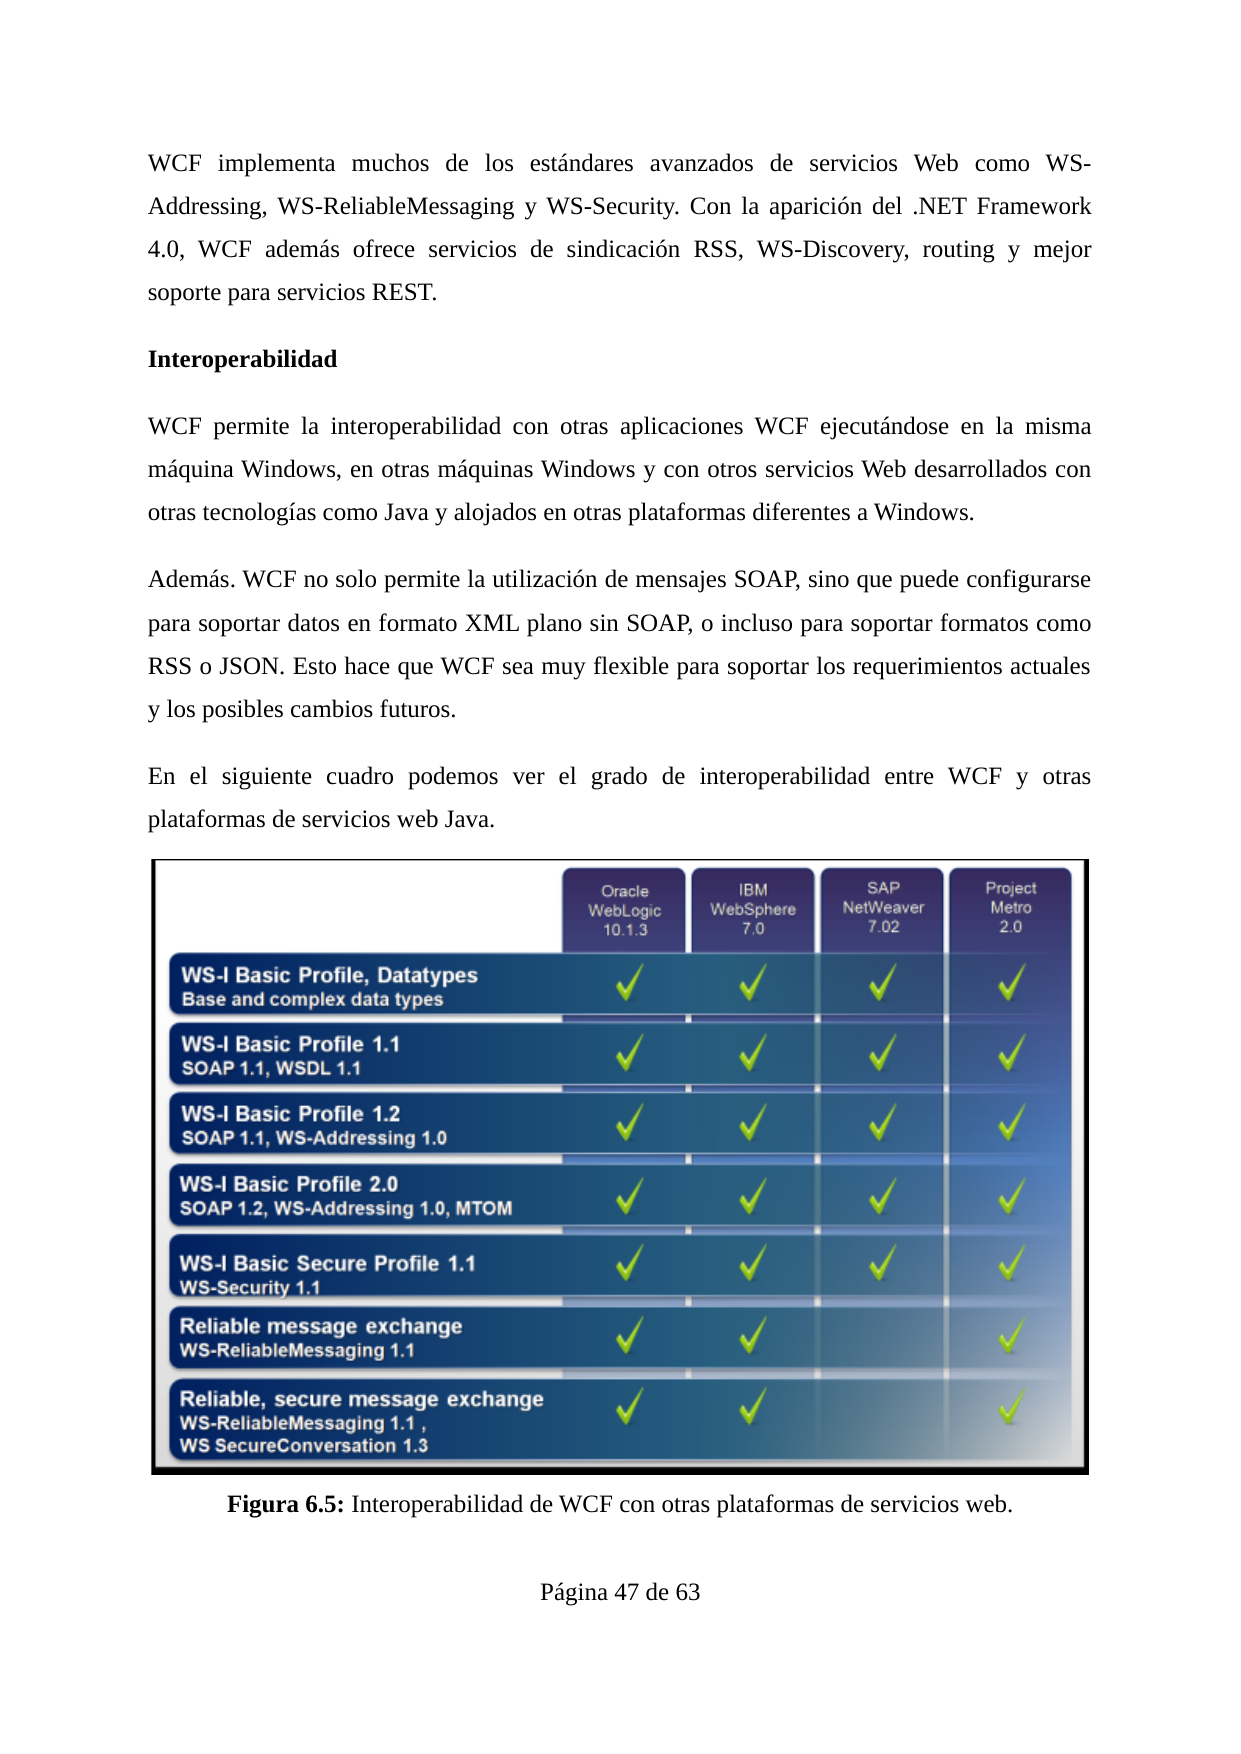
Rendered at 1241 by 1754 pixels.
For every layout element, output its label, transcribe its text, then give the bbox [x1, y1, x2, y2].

text Además. WCF no solo permite la utilización de mensajes SOAP, sino que puede configurarse para soportar datos en formato XML plano sin SOAP, o incluso para soportar formatos como RSS o JSON. Esto hace que WCF sea muy flexible para soportar los requerimientos actuales y los posibles cambios futuros. [148, 564, 1093, 723]
text WCF implementa muchos de los estándares avanzados de servicios Web como WS-Addressing, WS-ReliableMessaging y WS-Security. Con la aparición del .NET Framework 4.0, WCF además ofrece servicios de sindicación RSS, WS-Discovery, routing y mejor soporte para servicios REST. [148, 148, 1093, 306]
text Figura 6.5: Interoperabilidad de WCF con otras plataformas de servicios web. [148, 871, 1093, 1518]
text WCF permite la interoperabilidad con otras aplicaciones WCF ejecutándose en la misma máquina Windows, en otras máquinas Windows y con otros servicios Web desarrollados con otras tecnologías como Java y alojados en otras plataformas diferentes a Windows. [148, 411, 1093, 526]
text En el siguiente cuadro podemos ver el grado de interoperabilidad entre WCF y otras plataformas de servicios web Java. [148, 761, 1093, 833]
text Interoperabilidad [148, 344, 1093, 373]
picture [151, 859, 1089, 1475]
